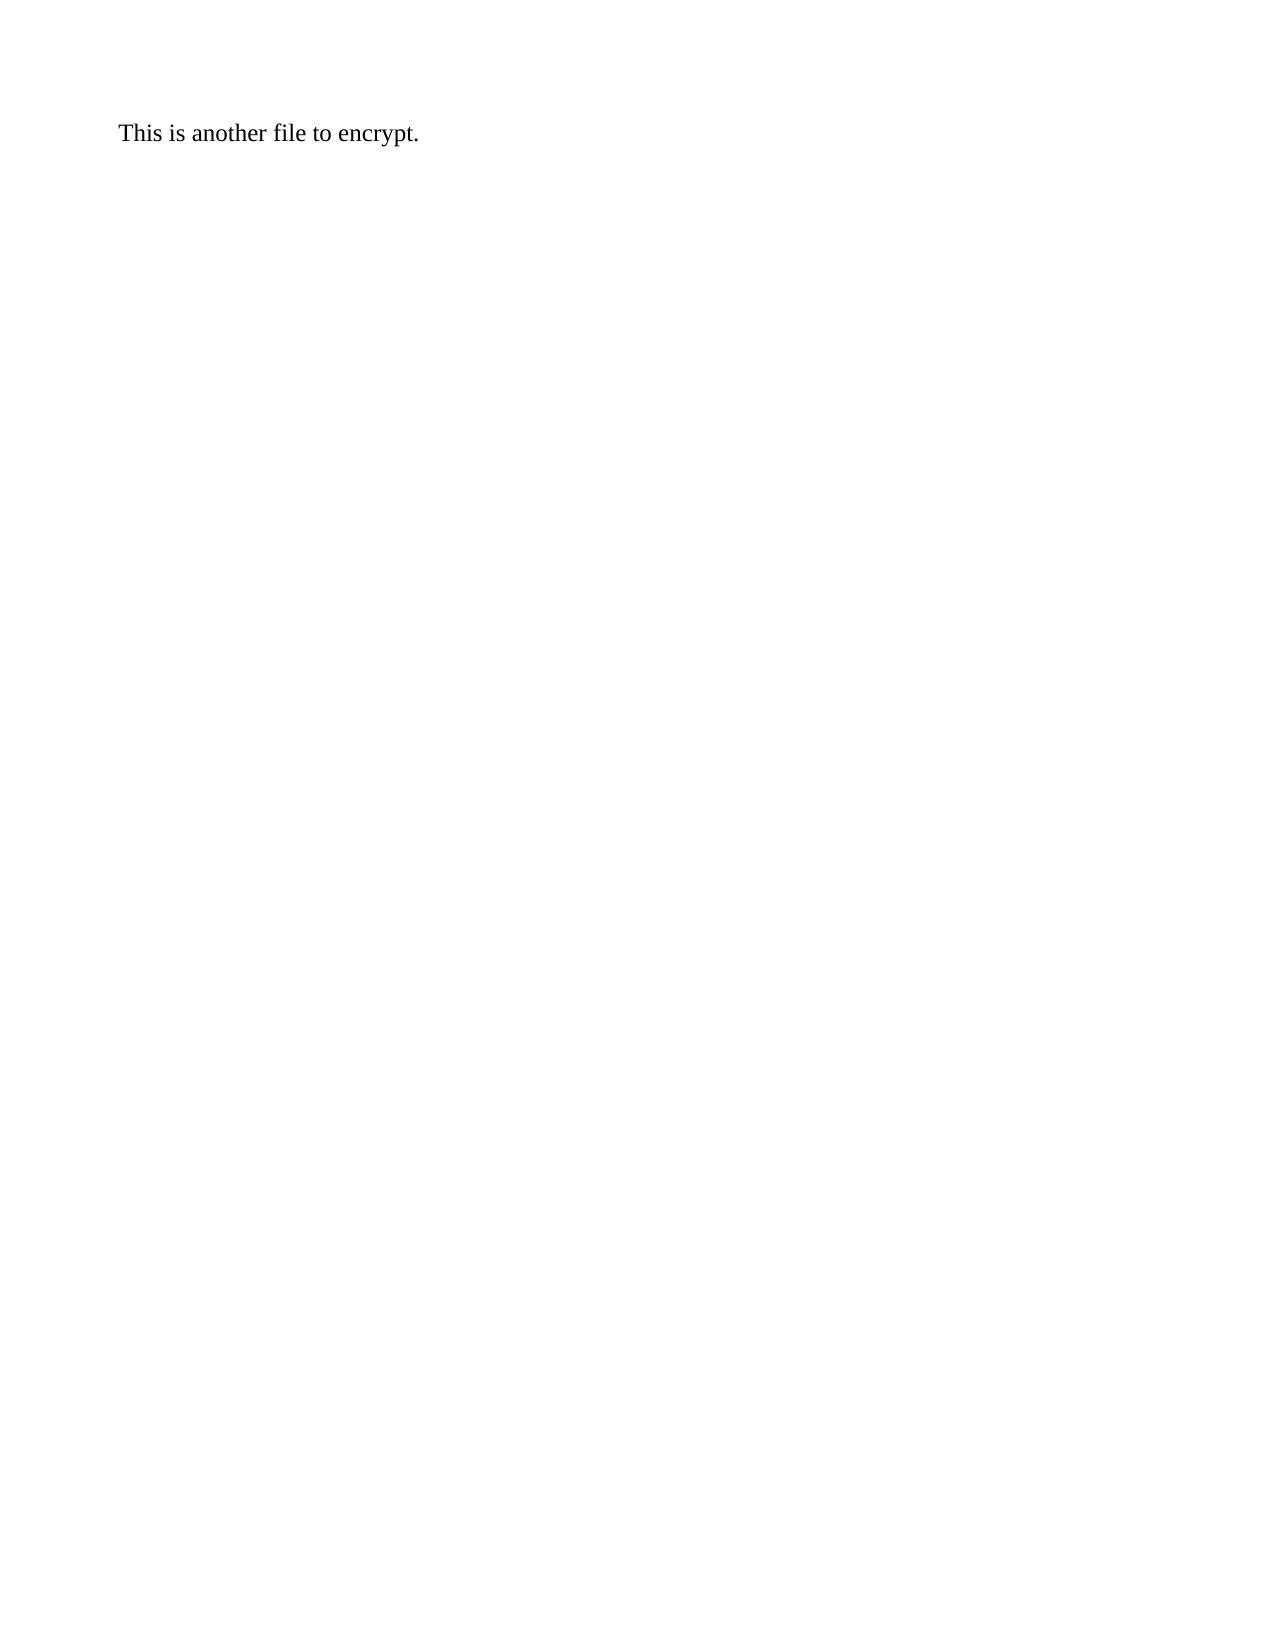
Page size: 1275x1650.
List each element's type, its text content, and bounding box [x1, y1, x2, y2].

text This is another file to encrypt. [118, 118, 1157, 147]
